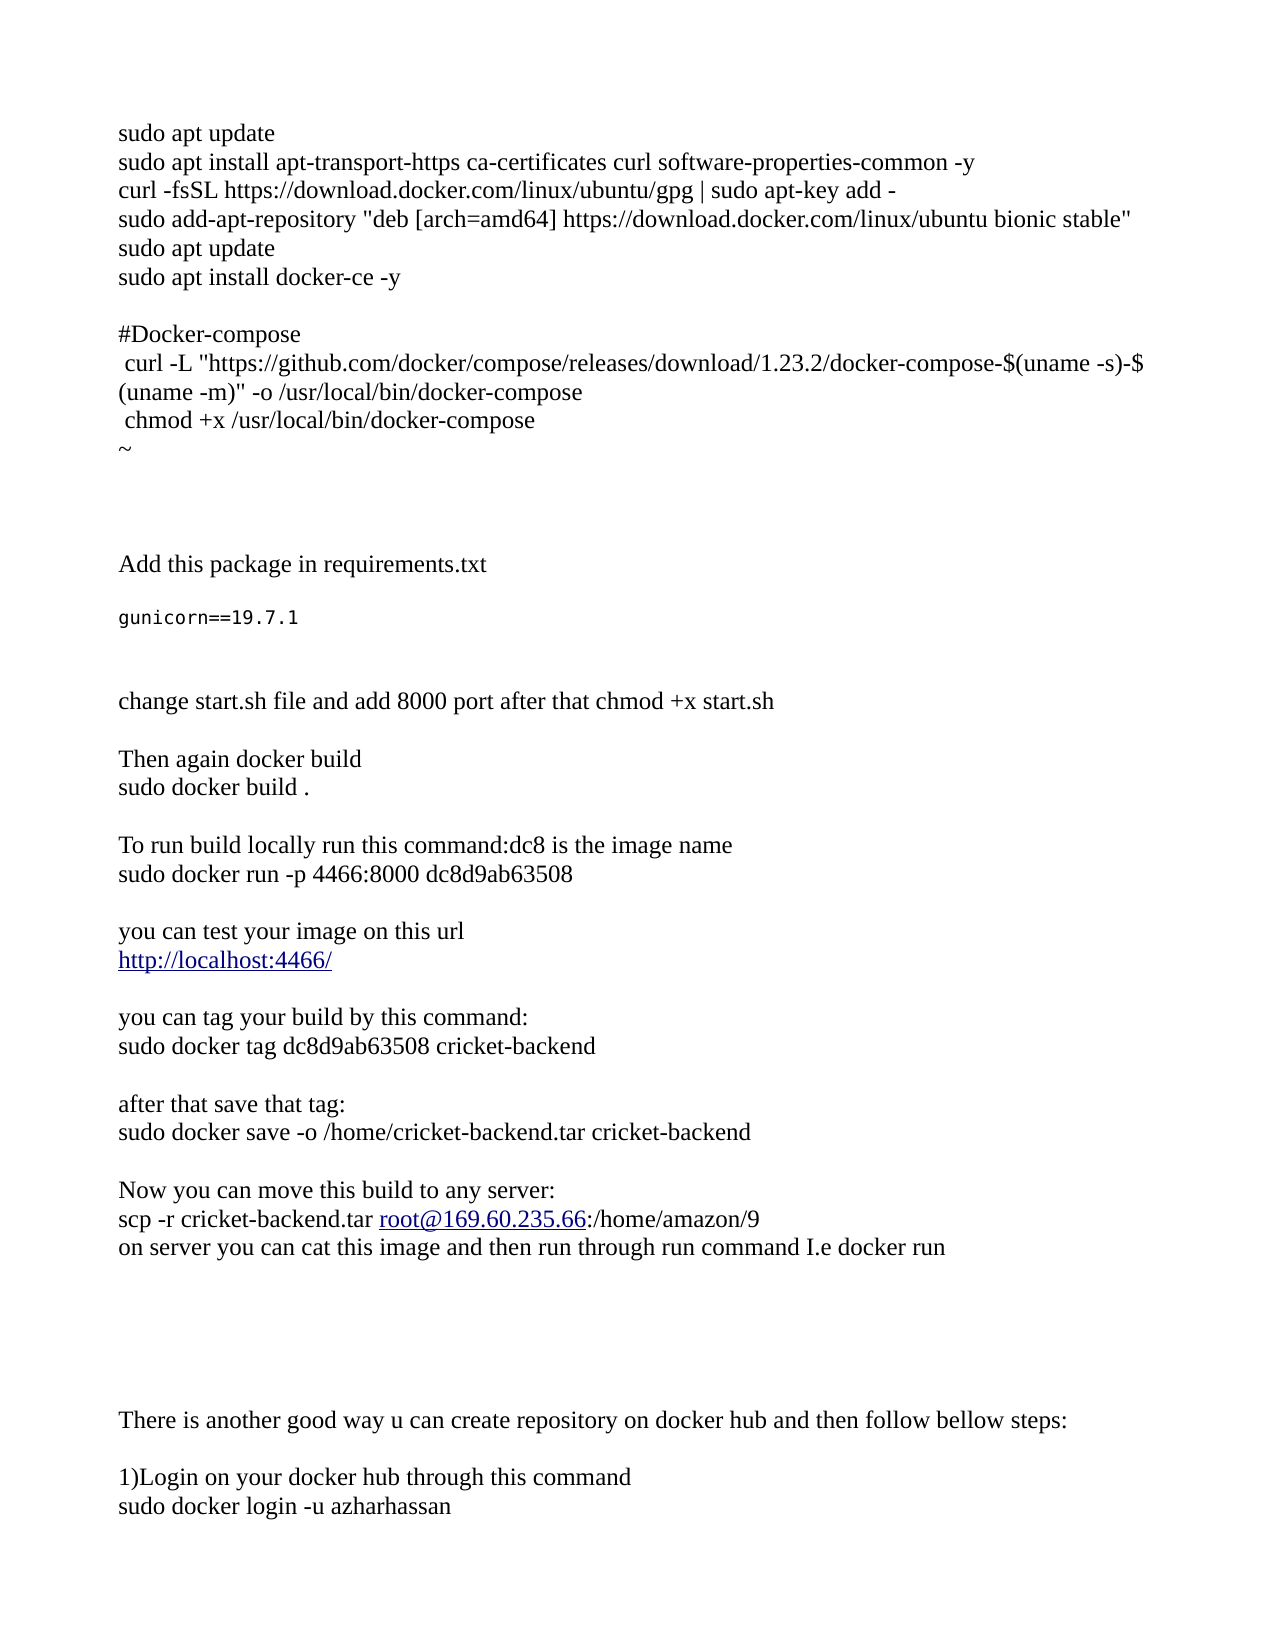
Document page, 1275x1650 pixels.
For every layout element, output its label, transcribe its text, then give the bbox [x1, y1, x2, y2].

text To run build locally run this command:dc8 is the image name [118, 830, 1157, 859]
text sudo docker run -p 4466:8000 dc8d9ab63508 [118, 859, 1157, 887]
text on server you can cat this image and then run through run command I.e docker run [118, 1232, 1157, 1261]
text Now you can move this build to any server: [118, 1175, 1157, 1204]
text scp -r cricket-backend.tar root@169.60.235.66:/home/amazon/9 [118, 1204, 1157, 1232]
text chmod +x /usr/local/bin/docker-compose [118, 406, 1157, 434]
text sudo docker login -u azharhassan [118, 1491, 1157, 1520]
text sudo docker tag dc8d9ab63508 cricket-backend [118, 1031, 1157, 1060]
text ~ [118, 434, 1157, 463]
text sudo docker build . [118, 772, 1157, 801]
text 1)Login on your docker hub through this command [118, 1462, 1157, 1491]
text curl -L "https://github.com/docker/compose/releases/download/1.23.2/docker-compose-$(uname -s)-$(uname -m)" -o /usr/local/bin/docker-compose [118, 348, 1157, 406]
text curl -fsSL https://download.docker.com/linux/ubuntu/gpg | sudo apt-key add - [118, 176, 1157, 204]
text sudo add-apt-repository "deb [arch=amd64] https://download.docker.com/linux/ubuntu bionic stable" [118, 204, 1157, 233]
text sudo apt install apt-transport-https ca-certificates curl software-properties-common -y [118, 147, 1157, 176]
text sudo apt install docker-ce -y [118, 262, 1157, 291]
text sudo docker save -o /home/cricket-backend.tar cricket-backend [118, 1117, 1157, 1146]
text #Docker-compose [118, 319, 1157, 348]
text change start.sh file and add 8000 port after that chmod +x start.sh [118, 686, 1157, 715]
text sudo apt update [118, 118, 1157, 147]
text Add this package in requirements.txt [118, 549, 1157, 578]
text There is another good way u can create repository on docker hub and then follow bellow steps: [118, 1405, 1157, 1434]
text after that save that tag: [118, 1089, 1157, 1117]
text you can test your image on this url [118, 916, 1157, 945]
text Then again docker build [118, 744, 1157, 772]
text gunicorn==19.7.1 [118, 607, 1157, 629]
text sudo apt update [118, 233, 1157, 262]
text http://localhost:4466/ [118, 945, 1157, 974]
text you can tag your build by this command: [118, 1002, 1157, 1031]
